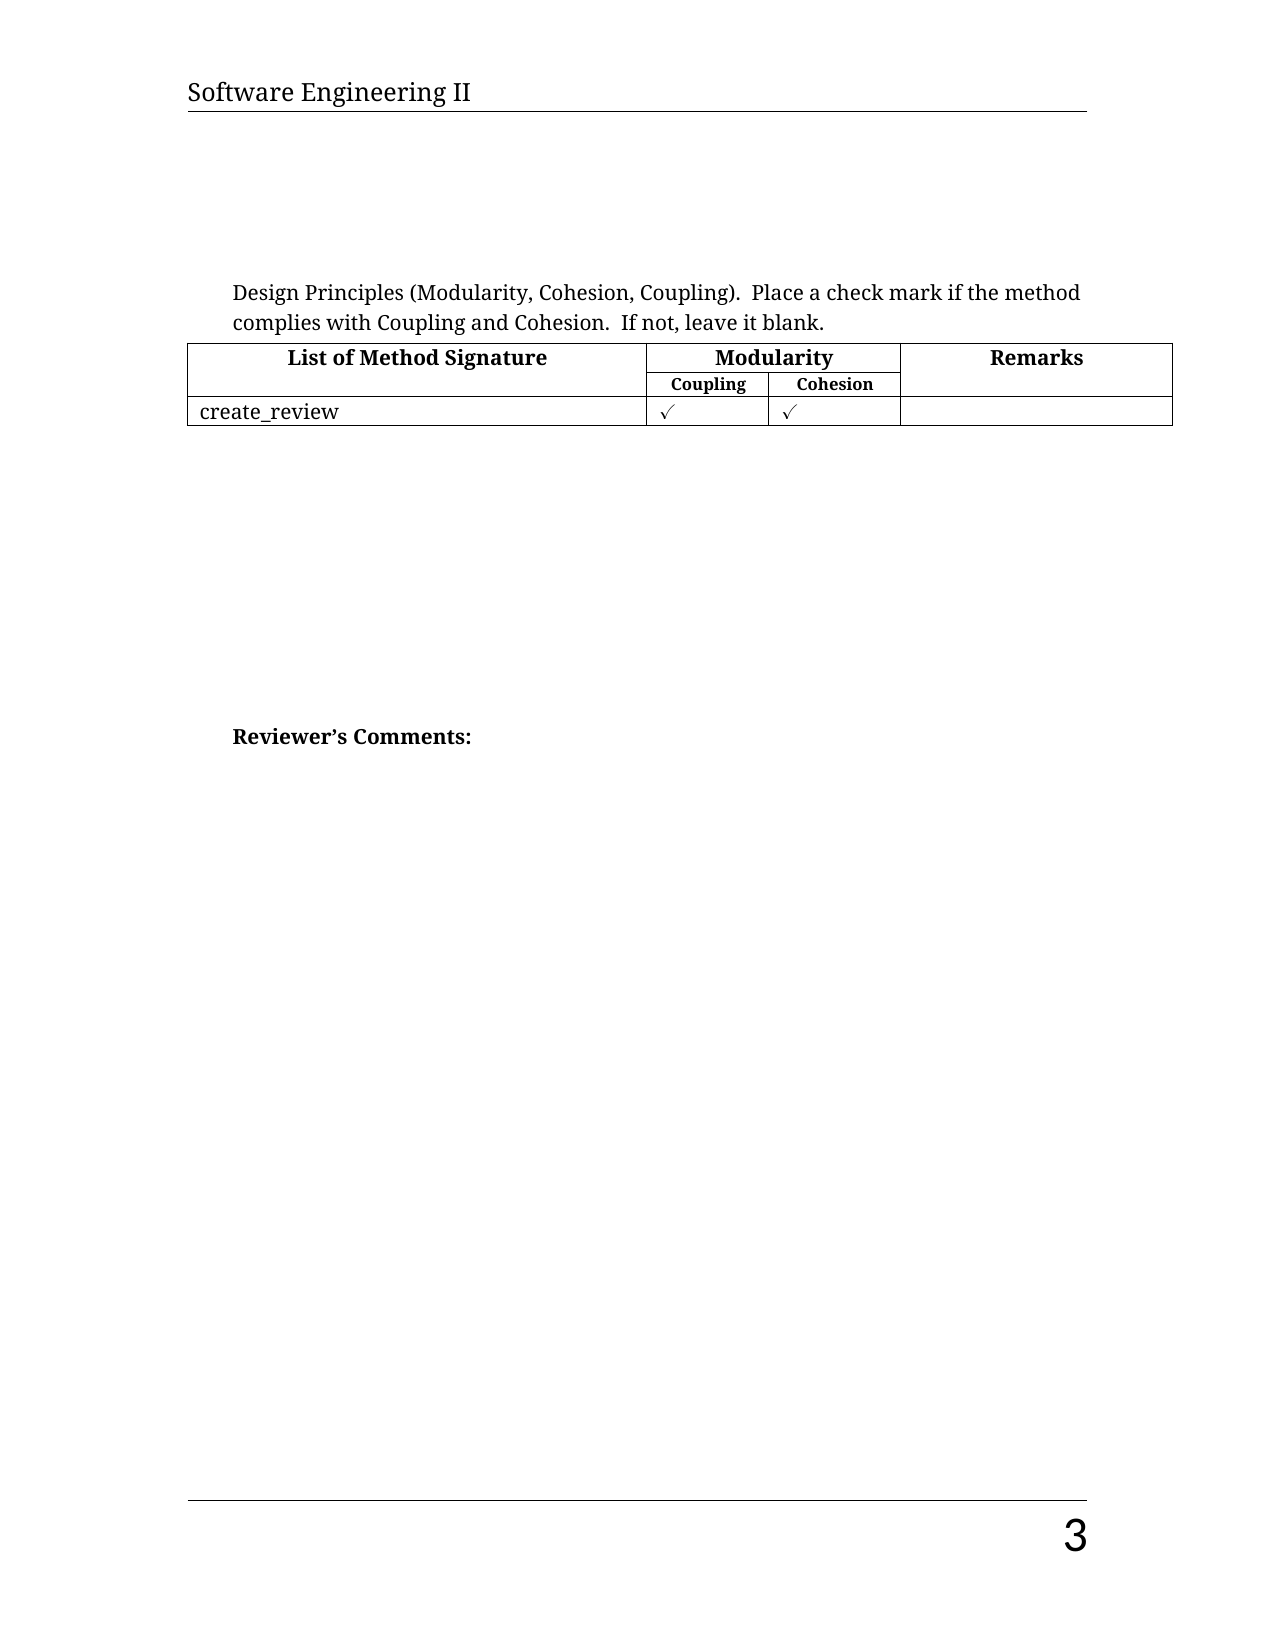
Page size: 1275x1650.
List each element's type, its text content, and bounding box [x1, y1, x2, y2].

subtitle Reviewer’s Comments: [187, 713, 1087, 790]
table_cell Coupling [647, 373, 768, 396]
table_header List of Method Signature [188, 344, 646, 396]
table_cell ✓ [769, 397, 900, 425]
table_cell Cohesion [769, 373, 900, 396]
table_header Modularity [647, 344, 900, 372]
table_cell create_review [188, 397, 646, 425]
table_cell [901, 397, 1172, 425]
table_cell ✓ [647, 397, 768, 425]
subtitle Design Principles (Modularity, Cohesion, Coupling). Place a check mark if the method complies with Coupling and Cohesion. If not, leave it blank. [187, 269, 1087, 336]
table_header Remarks [901, 344, 1172, 396]
